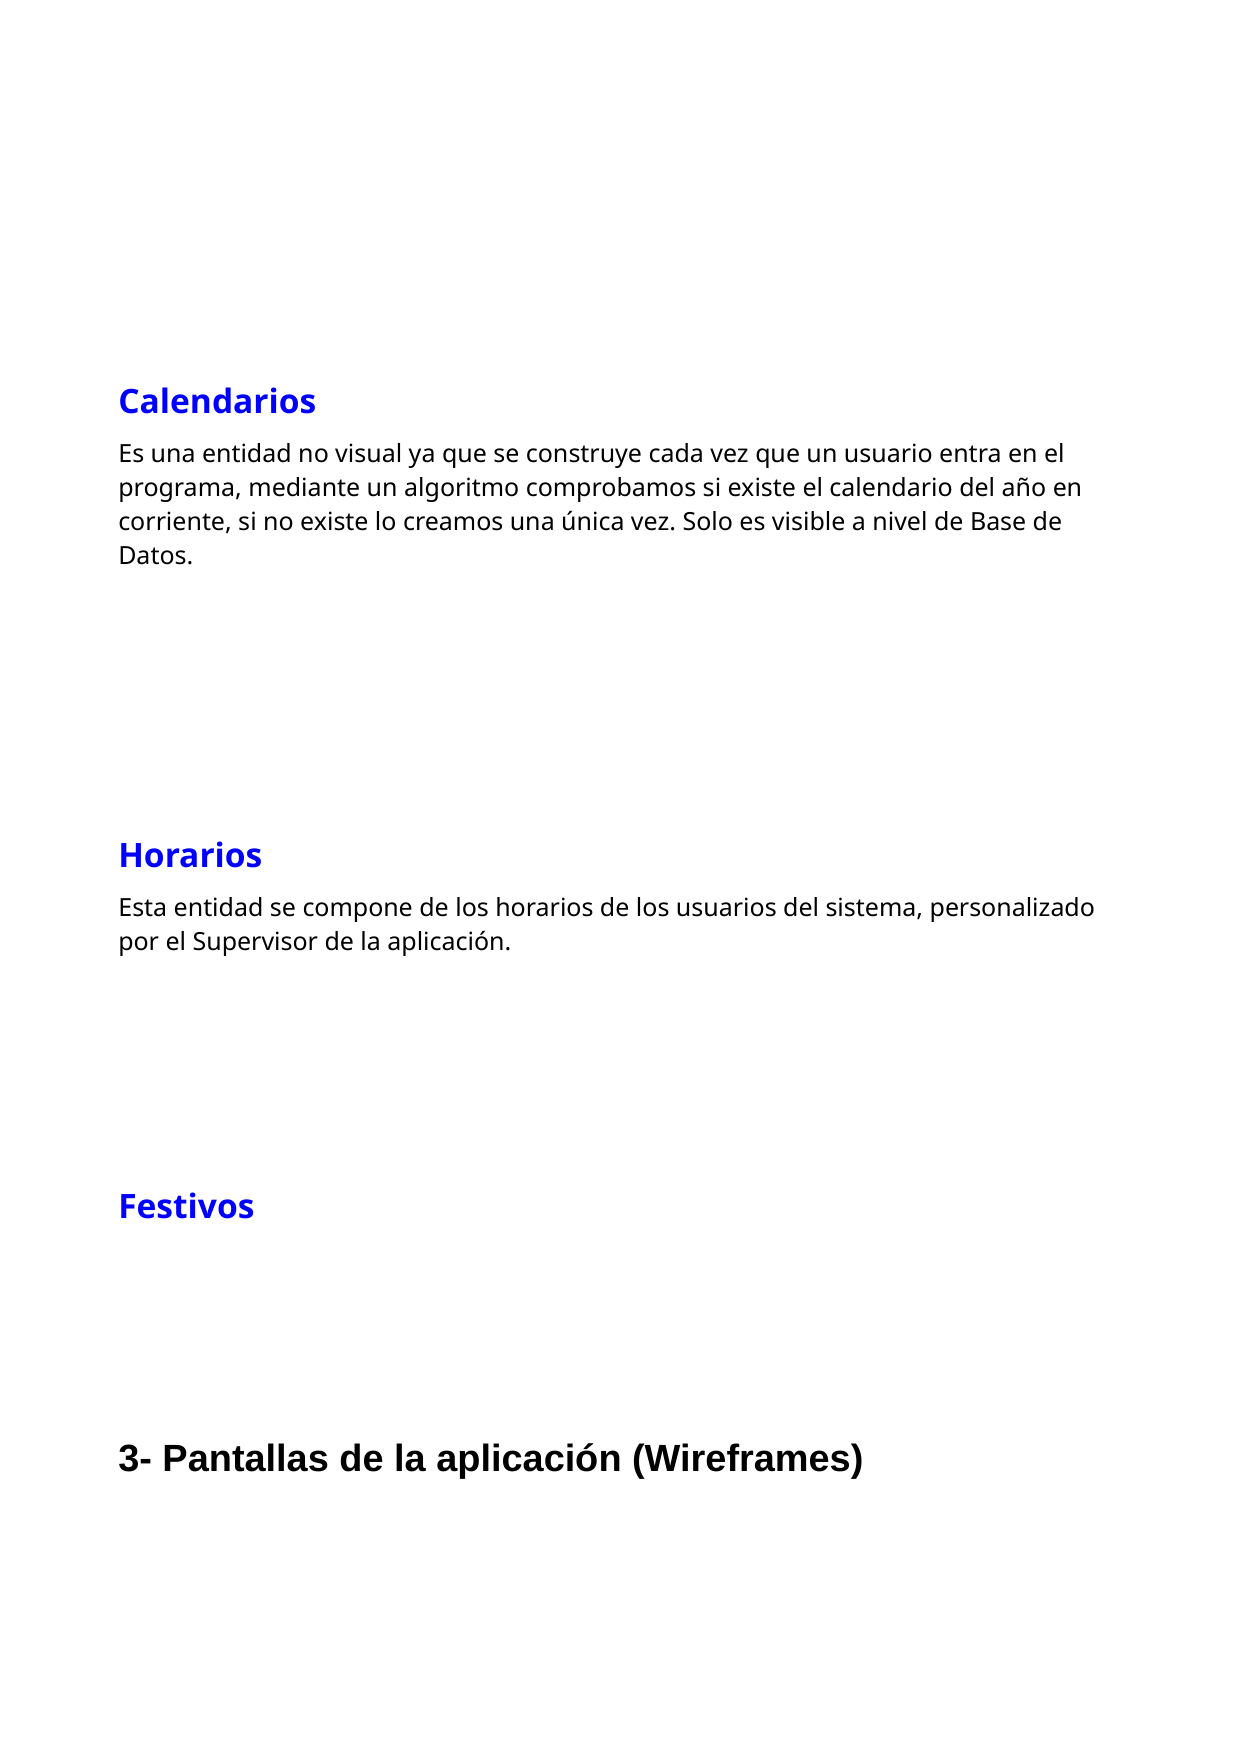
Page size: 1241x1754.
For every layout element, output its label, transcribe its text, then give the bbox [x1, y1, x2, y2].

text Es una entidad no visual ya que se construye cada vez que un usuario entra en el programa, mediante un algoritmo comprobamos si existe el calendario del año en corriente, si no existe lo creamos una única vez. Solo es visible a nivel de Base de Datos. [118, 436, 1122, 572]
subtitle Horarios [118, 831, 1122, 877]
text Esta entidad se compone de los horarios de los usuarios del sistema, personalizado por el Supervisor de la aplicación. [118, 889, 1122, 957]
subtitle 3- Pantallas de la aplicación (Wireframes) [118, 1436, 1122, 1480]
subtitle Festivos [118, 1183, 1122, 1228]
subtitle Calendarios [118, 377, 1122, 423]
